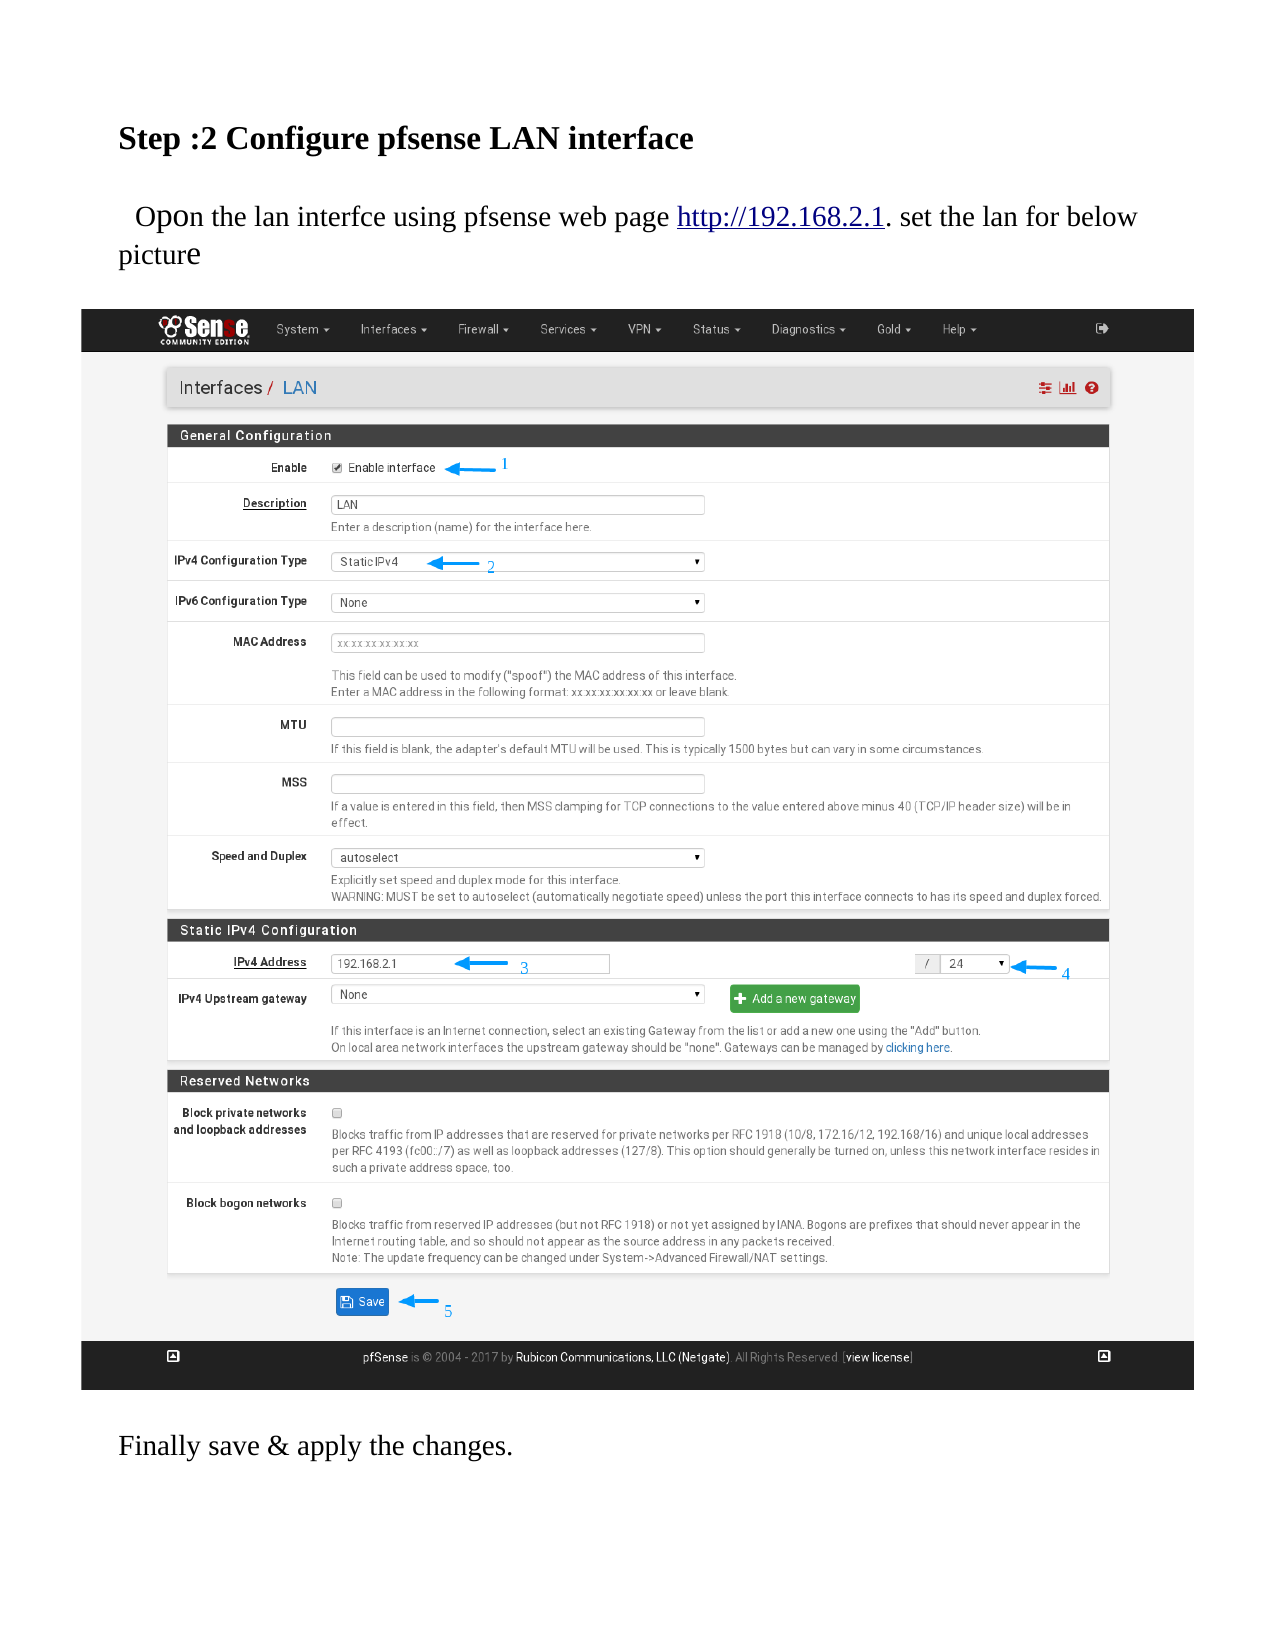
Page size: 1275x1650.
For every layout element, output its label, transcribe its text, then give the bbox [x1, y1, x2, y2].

text Step :2 Configure pfsense LAN interface [118, 118, 1157, 156]
text Opon the lan interfce using pfsense web page http://192.168.2.1. set the lan for below picture [118, 195, 1157, 271]
picture [81, 309, 1194, 1390]
text Finally save & apply the changes. [118, 1428, 1157, 1461]
